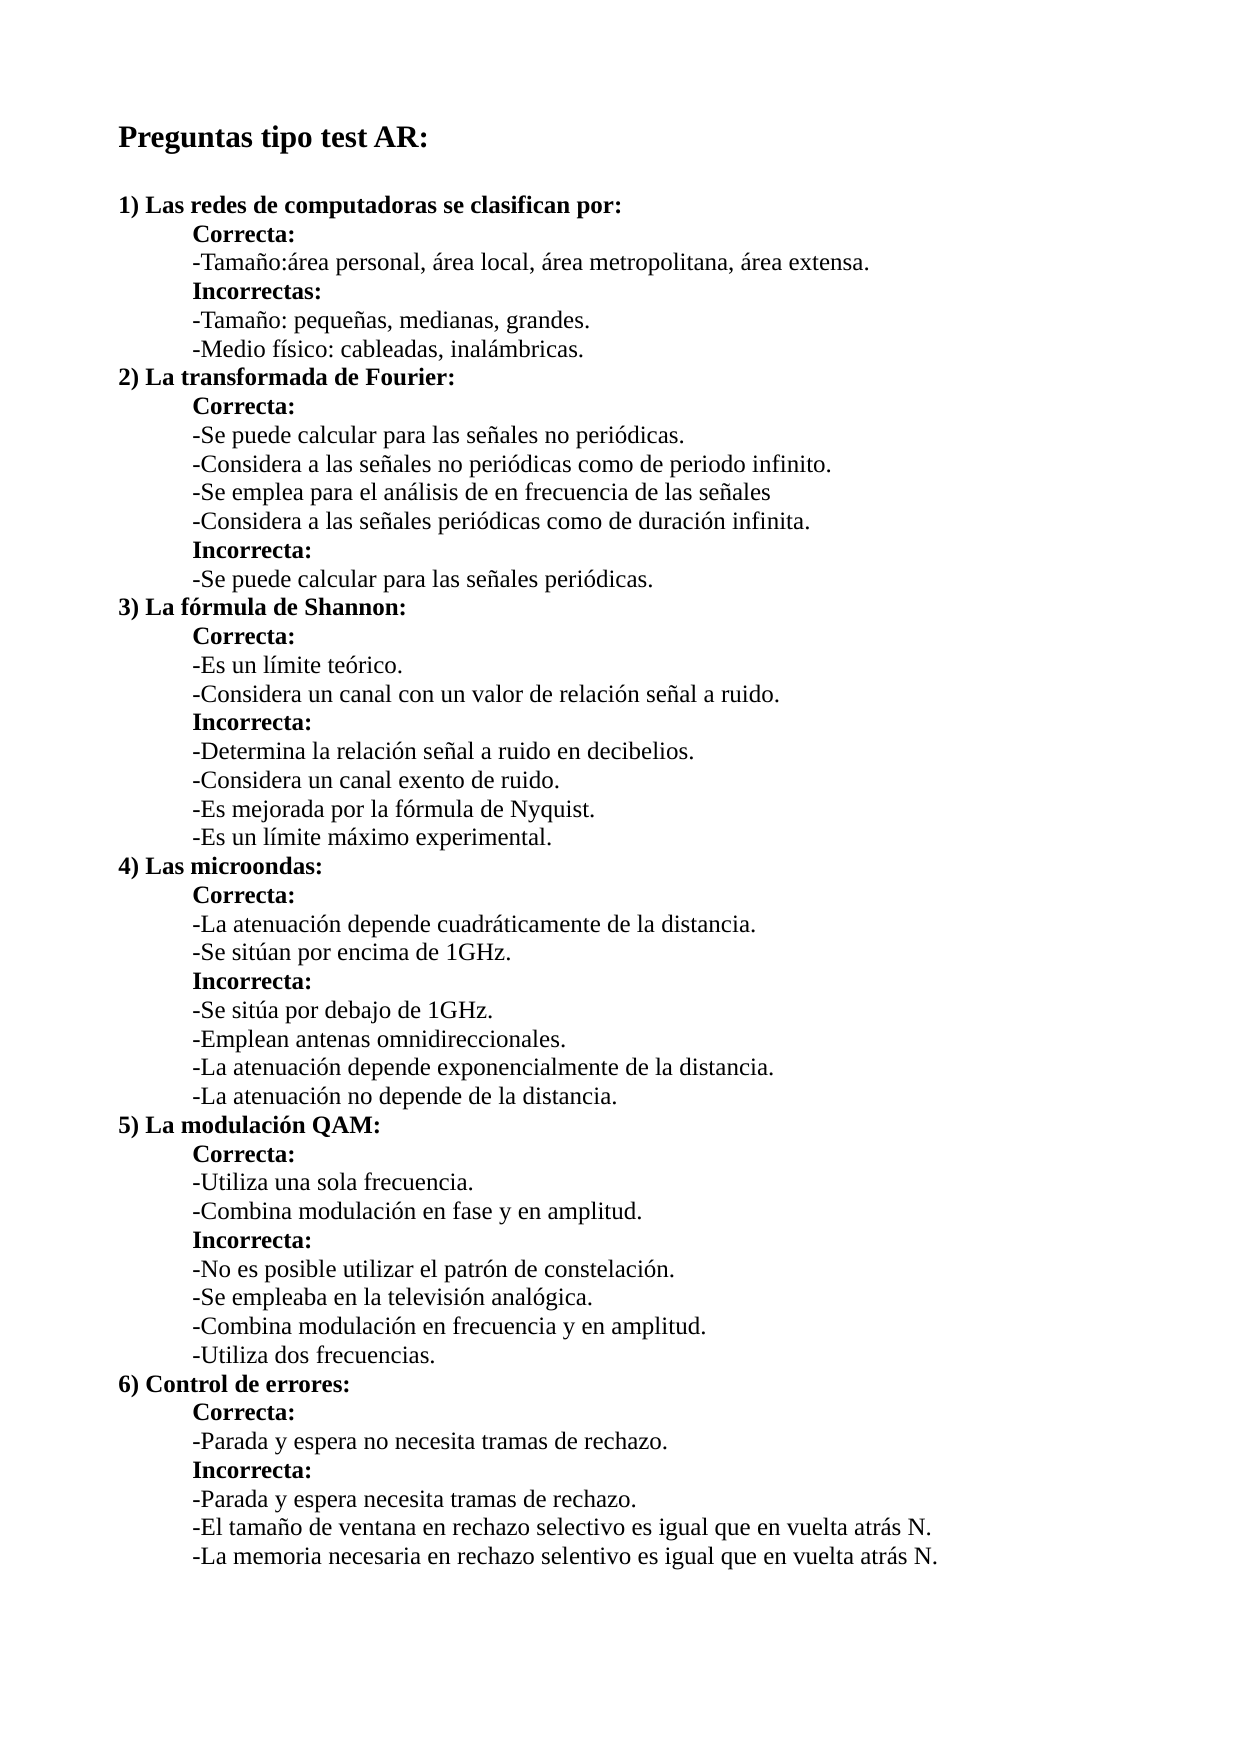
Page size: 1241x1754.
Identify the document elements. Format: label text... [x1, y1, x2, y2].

text Incorrecta: [118, 966, 1122, 995]
text Incorrecta: [118, 707, 1122, 736]
text 5) La modulación QAM: [118, 1110, 1122, 1139]
text Correcta: [118, 391, 1122, 420]
text Incorrecta: [118, 1455, 1122, 1484]
text 2) La transformada de Fourier: [118, 362, 1122, 391]
text -Se emplea para el análisis de en frecuencia de las señales [118, 477, 1122, 506]
text -Considera a las señales no periódicas como de periodo infinito. [118, 449, 1122, 477]
text -Determina la relación señal a ruido en decibelios. [118, 736, 1122, 765]
text -Es mejorada por la fórmula de Nyquist. [118, 794, 1122, 822]
text -El tamaño de ventana en rechazo selectivo es igual que en vuelta atrás N. [118, 1512, 1122, 1541]
text -Se empleaba en la televisión analógica. [118, 1282, 1122, 1311]
text -Medio físico: cableadas, inalámbricas. [118, 334, 1122, 362]
text -La memoria necesaria en rechazo selentivo es igual que en vuelta atrás N. [118, 1541, 1122, 1570]
text -Se sitúan por encima de 1GHz. [118, 937, 1122, 966]
text -Utiliza dos frecuencias. [118, 1340, 1122, 1369]
text Correcta: [118, 880, 1122, 909]
text -Es un límite máximo experimental. [118, 822, 1122, 851]
text -La atenuación depende cuadráticamente de la distancia. [118, 909, 1122, 937]
text -No es posible utilizar el patrón de constelación. [118, 1254, 1122, 1282]
text Correcta: [118, 1139, 1122, 1167]
text -La atenuación no depende de la distancia. [118, 1081, 1122, 1110]
text -La atenuación depende exponencialmente de la distancia. [118, 1052, 1122, 1081]
text -Se puede calcular para las señales no periódicas. [118, 420, 1122, 449]
text Incorrecta: [118, 1225, 1122, 1254]
text -Considera un canal exento de ruido. [118, 765, 1122, 794]
text Incorrecta: [118, 535, 1122, 564]
text -Es un límite teórico. [118, 650, 1122, 679]
text -Tamaño:área personal, área local, área metropolitana, área extensa. [118, 247, 1122, 276]
text 4) Las microondas: [118, 851, 1122, 880]
text Preguntas tipo test AR: [118, 118, 1122, 154]
text -Combina modulación en frecuencia y en amplitud. [118, 1311, 1122, 1340]
text 1) Las redes de computadoras se clasifican por: [118, 190, 1122, 219]
text -Utiliza una sola frecuencia. [118, 1167, 1122, 1196]
text Correcta: [118, 1397, 1122, 1426]
text 6) Control de errores: [118, 1369, 1122, 1397]
text -Tamaño: pequeñas, medianas, grandes. [118, 305, 1122, 334]
text -Emplean antenas omnidireccionales. [118, 1024, 1122, 1052]
text -Considera un canal con un valor de relación señal a ruido. [118, 679, 1122, 707]
text -Considera a las señales periódicas como de duración infinita. [118, 506, 1122, 535]
text -Combina modulación en fase y en amplitud. [118, 1196, 1122, 1225]
text Correcta: [118, 219, 1122, 247]
text -Se puede calcular para las señales periódicas. [118, 564, 1122, 592]
text -Parada y espera no necesita tramas de rechazo. [118, 1426, 1122, 1455]
text Correcta: [118, 621, 1122, 650]
text Incorrectas: [118, 276, 1122, 305]
text -Parada y espera necesita tramas de rechazo. [118, 1484, 1122, 1512]
text 3) La fórmula de Shannon: [118, 592, 1122, 621]
text -Se sitúa por debajo de 1GHz. [118, 995, 1122, 1024]
